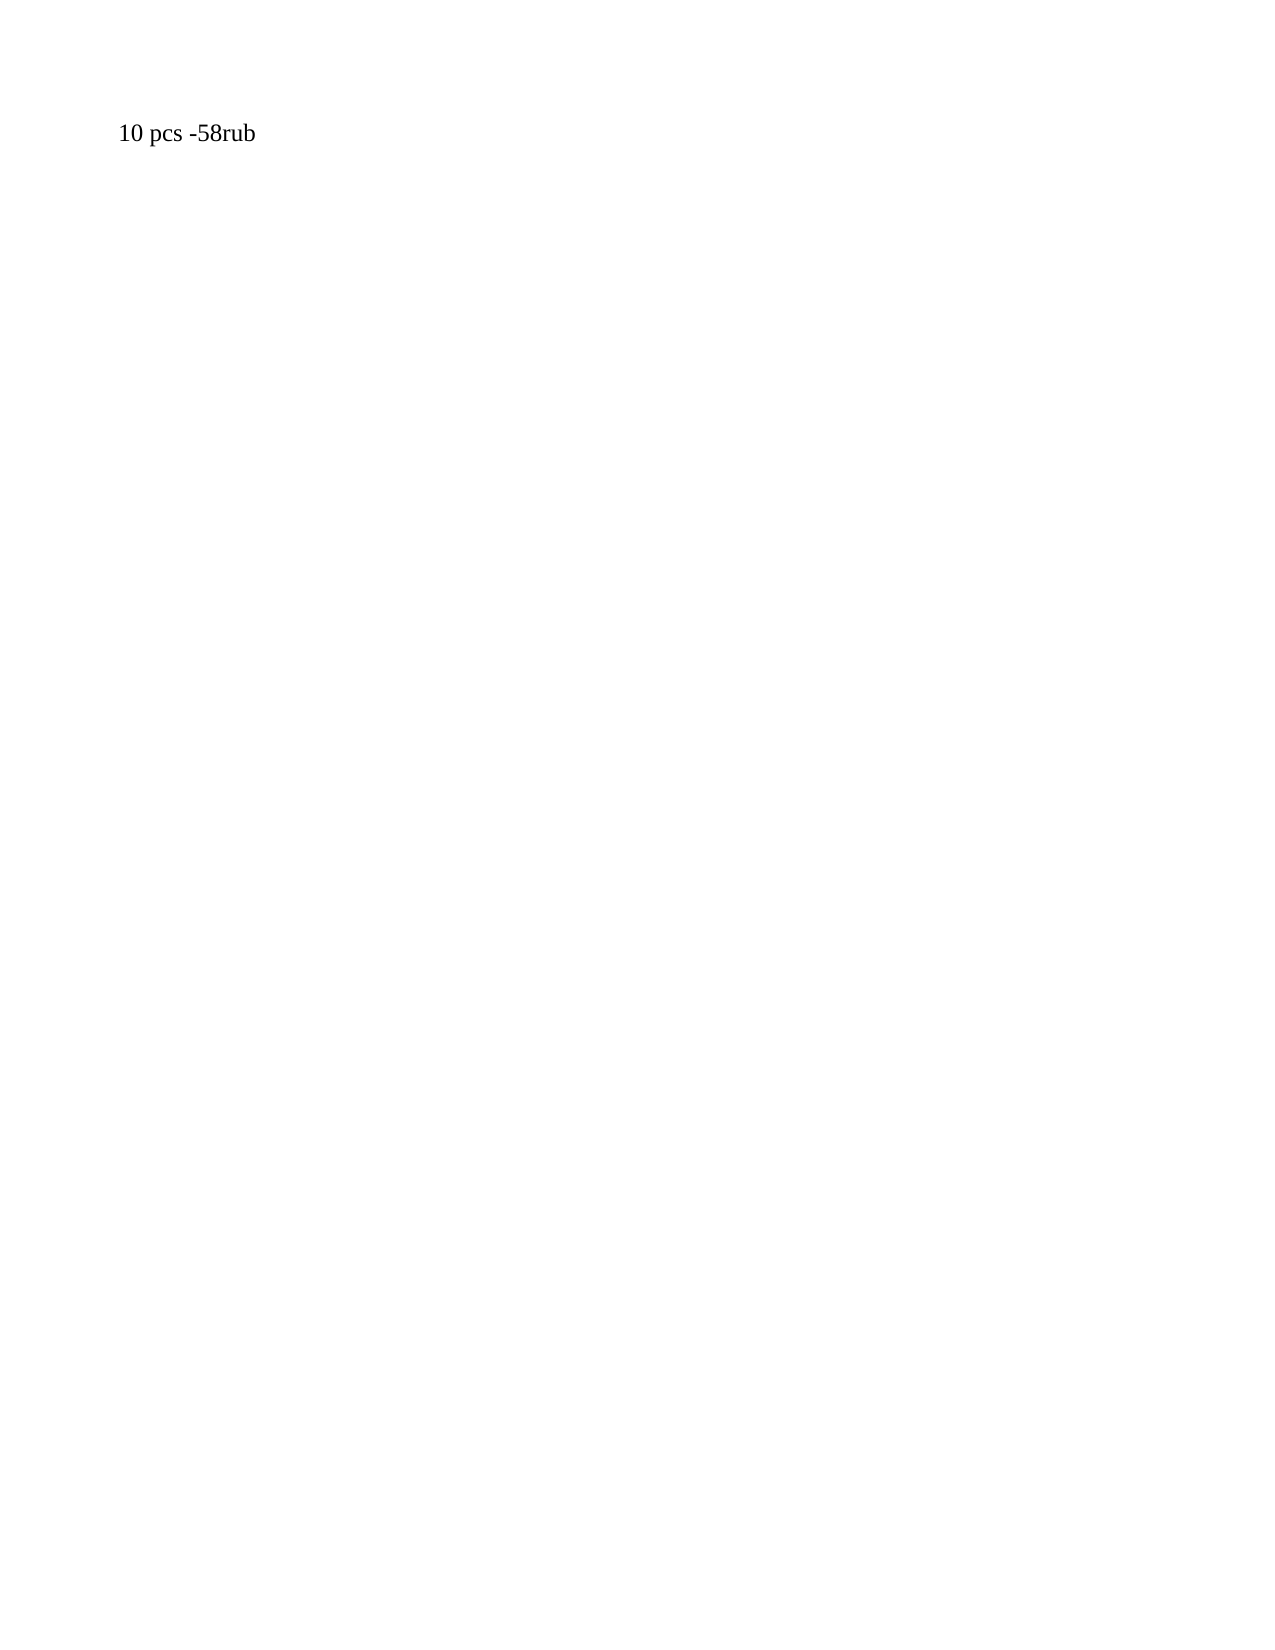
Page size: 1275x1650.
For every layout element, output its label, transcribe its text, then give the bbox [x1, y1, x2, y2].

text 10 pcs -58rub [118, 118, 1157, 147]
